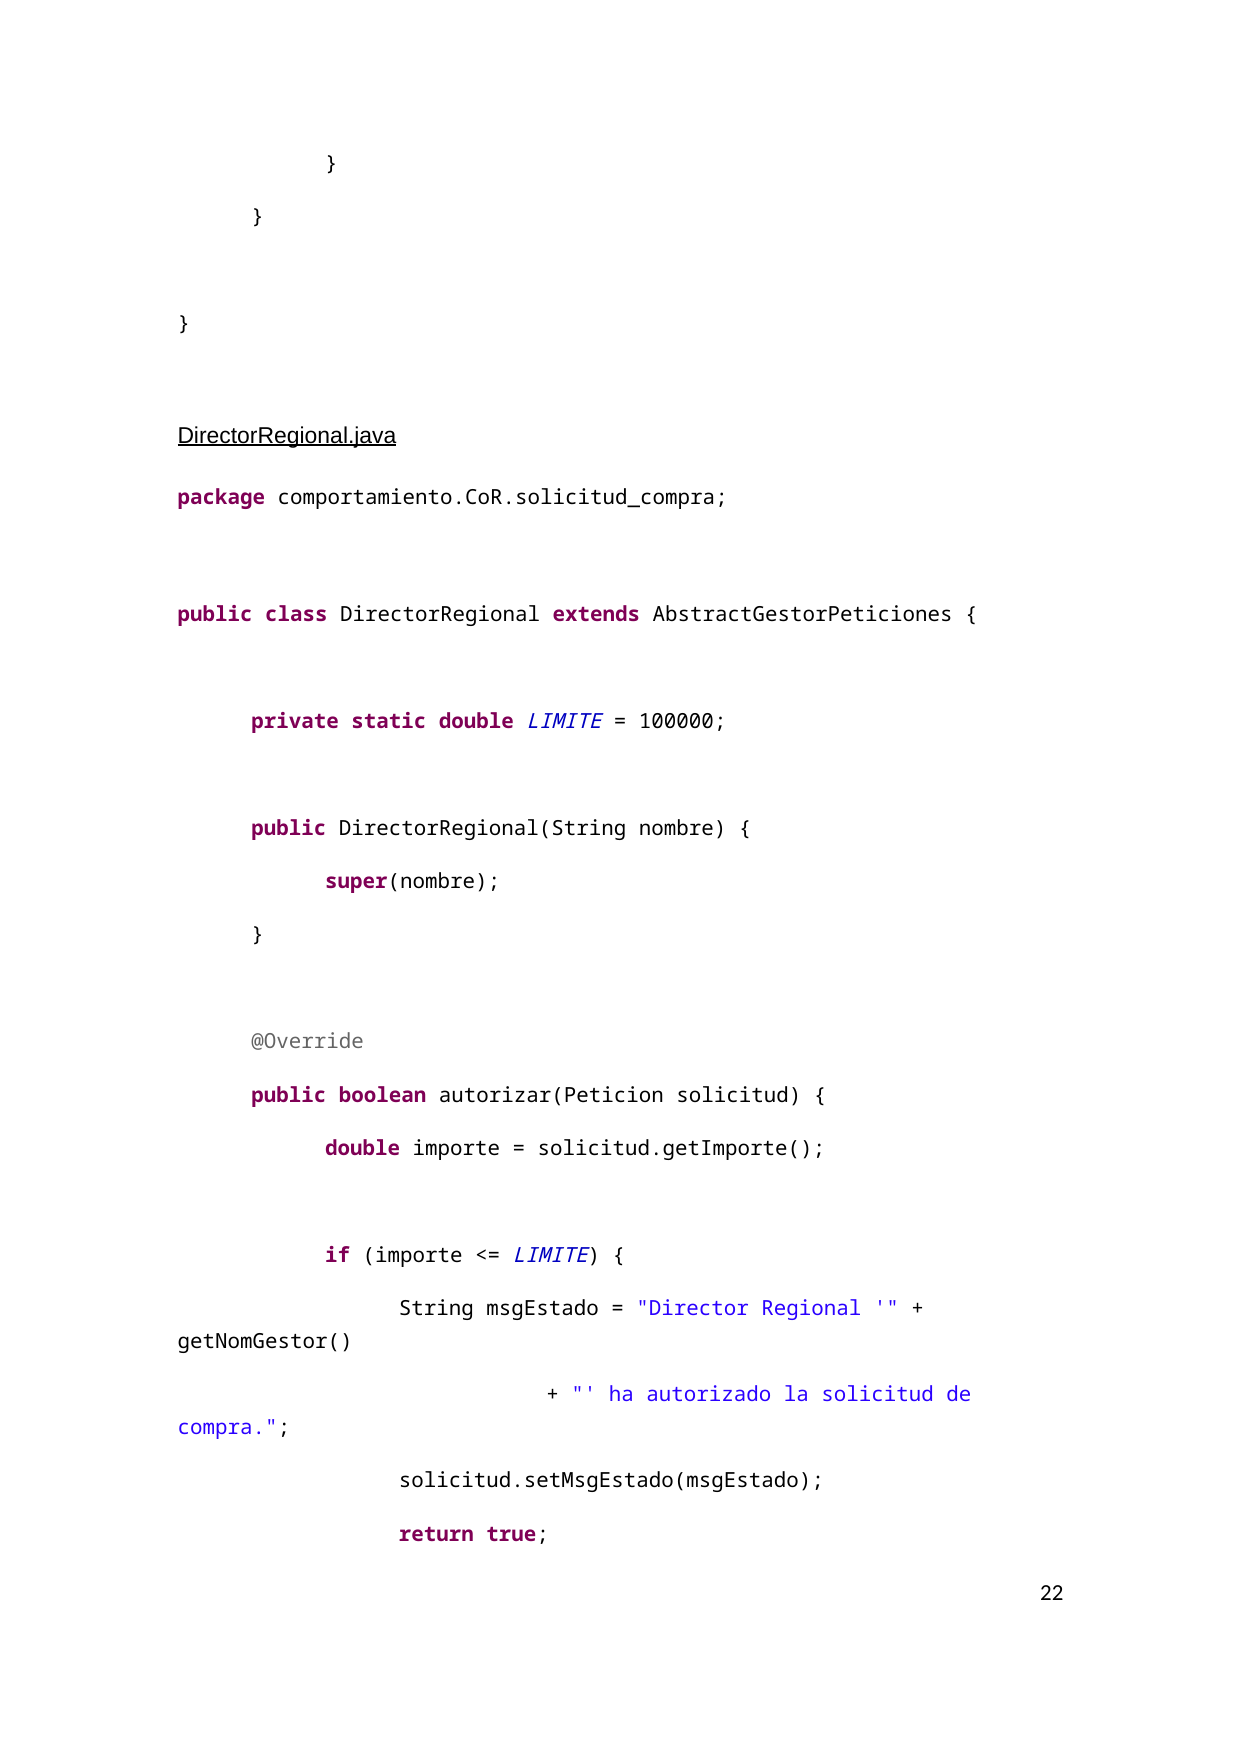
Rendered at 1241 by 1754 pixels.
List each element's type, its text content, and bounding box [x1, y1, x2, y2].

text if (importe <= LIMITE) { [177, 1240, 1063, 1268]
text super(nombre); [177, 866, 1063, 894]
text } [177, 308, 1063, 336]
text String msgEstado = "Director Regional '" + getNomGestor() [177, 1293, 1063, 1354]
text public DirectorRegional(String nombre) { [177, 813, 1063, 841]
text + "' ha autorizado la solicitud de compra."; [177, 1379, 1063, 1441]
text @Override [177, 1026, 1063, 1055]
text package comportamiento.CoR.solicitud_compra; [177, 482, 1063, 510]
text double importe = solicitud.getImporte(); [177, 1133, 1063, 1162]
text public boolean autorizar(Peticion solicitud) { [177, 1080, 1063, 1108]
text solicitud.setMsgEstado(msgEstado); [177, 1466, 1063, 1494]
text } [177, 201, 1063, 229]
text DirectorRegional.java [177, 422, 1063, 448]
text private static double LIMITE = 100000; [177, 706, 1063, 734]
text public class DirectorRegional extends AbstractGestorPeticiones { [177, 599, 1063, 627]
text return true; [177, 1519, 1063, 1547]
text } [177, 919, 1063, 948]
text } [177, 148, 1063, 176]
